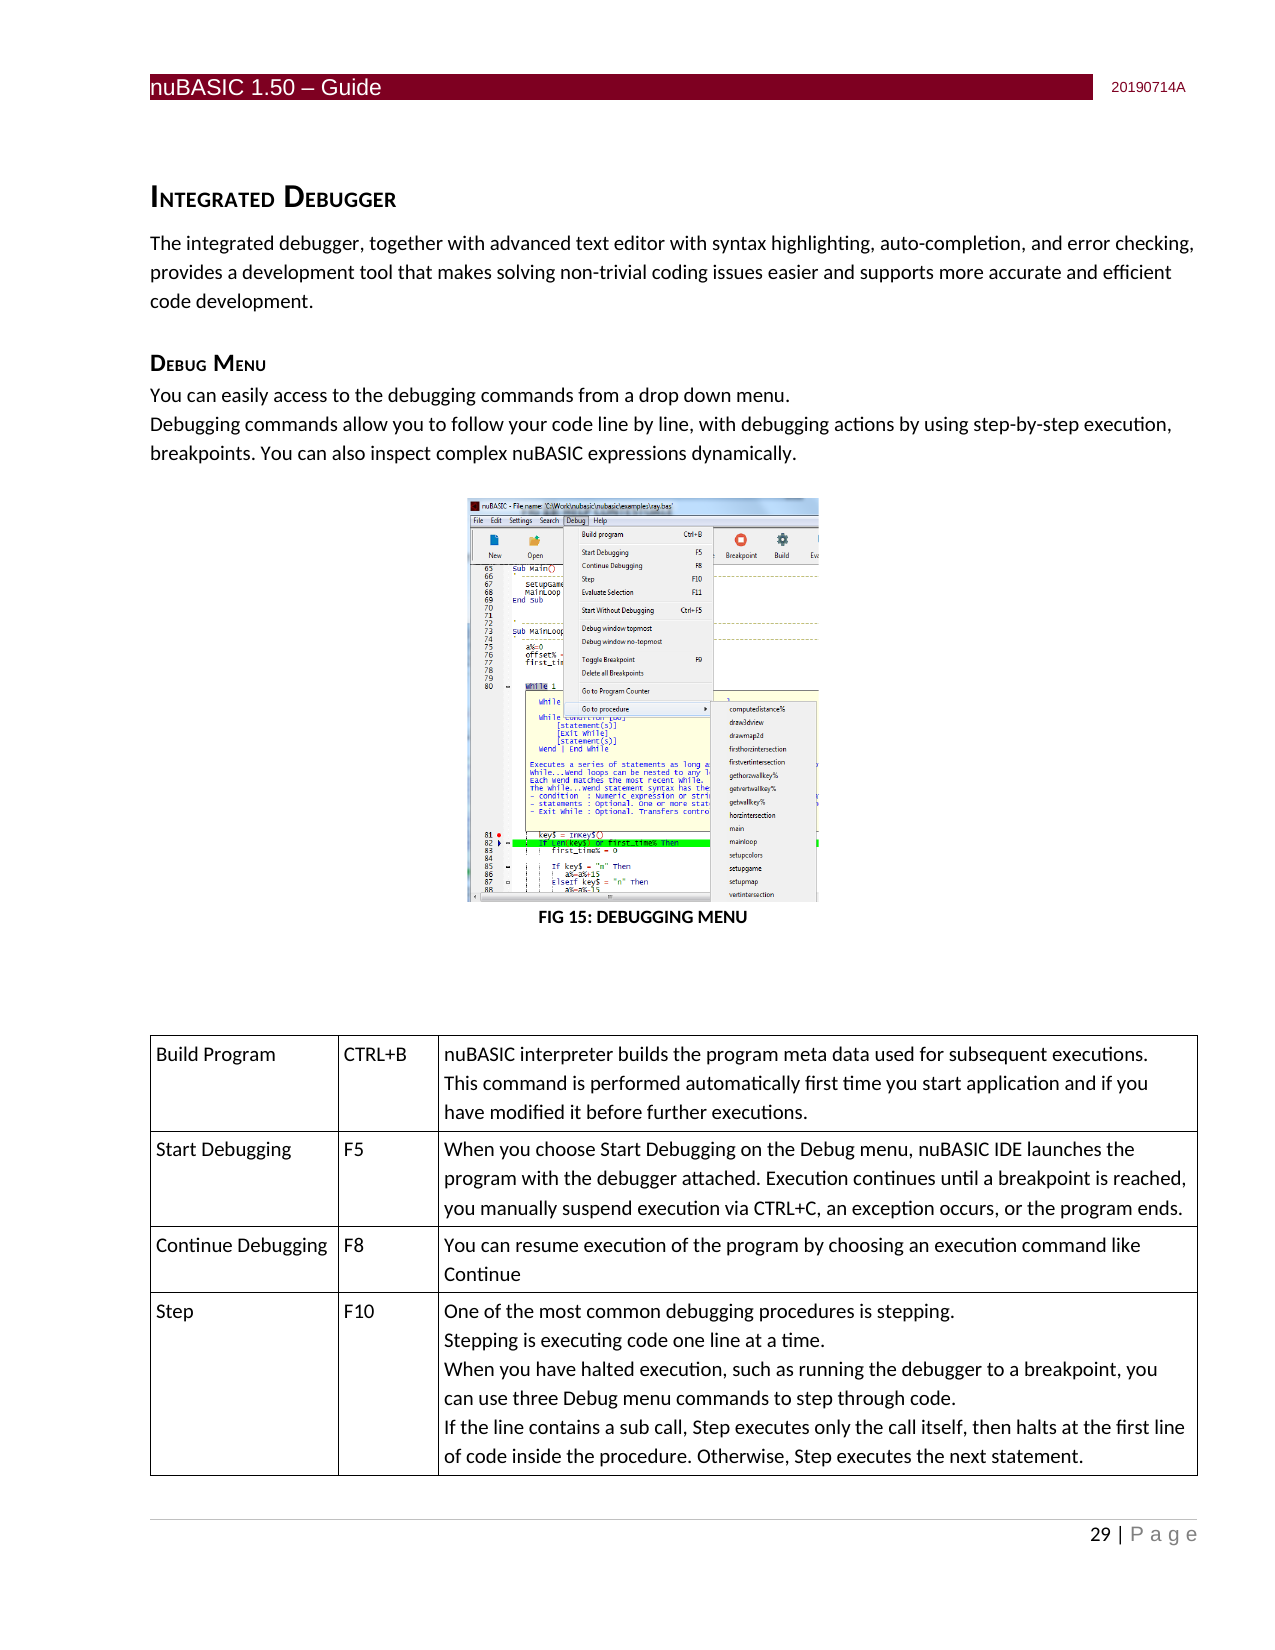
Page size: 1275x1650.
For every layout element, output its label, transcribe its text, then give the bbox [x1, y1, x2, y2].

subtitle Debug Menu [150, 347, 1197, 377]
table_cell F10 [339, 1293, 438, 1475]
table_header nuBASIC interpreter builds the program meta data used for subsequent executions. This command is performed automatically first time you start application and if you have modified it before further executions. [439, 1036, 1197, 1131]
table_cell You can resume execution of the program by choosing an execution command like Continue [439, 1227, 1197, 1292]
subtitle Integrated Debugger [150, 175, 1197, 216]
table_cell Step [151, 1293, 338, 1475]
table_cell One of the most common debugging procedures is stepping. Stepping is executing code one line at a time. When you have halted execution, such as running the debugger to a breakpoint, you can use three Debug menu commands to step through code. If the line contains a sub call, Step executes only the call itself, then halts at the first line of code inside the procedure. Otherwise, Step executes the next statement. [439, 1293, 1197, 1475]
text Fig 15: Debugging Menu [434, 498, 851, 928]
table_header CTRL+B [339, 1036, 438, 1131]
table_cell F5 [339, 1132, 438, 1226]
table_header Build Program [151, 1036, 338, 1131]
text The integrated debugger, together with advanced text editor with syntax highlighting, auto-completion, and error checking, provides a development tool that makes solving non-trivial coding issues easier and supports more accurate and efficient code development. [150, 230, 1197, 314]
text You can easily access to the debugging commands from a drop down menu. [150, 382, 1197, 407]
table_cell Continue Debugging [151, 1227, 338, 1292]
table_cell F8 [339, 1227, 438, 1292]
table_cell Start Debugging [151, 1132, 338, 1226]
table_cell When you choose Start Debugging on the Debug menu, nuBASIC IDE launches the program with the debugger attached. Execution continues until a breakpoint is reached, you manually suspend execution via CTRL+C, an exception occurs, or the program ends. [439, 1132, 1197, 1226]
text Debugging commands allow you to follow your code line by line, with debugging actions by using step-by-step execution, breakpoints. You can also inspect complex nuBASIC expressions dynamically. [150, 411, 1197, 466]
